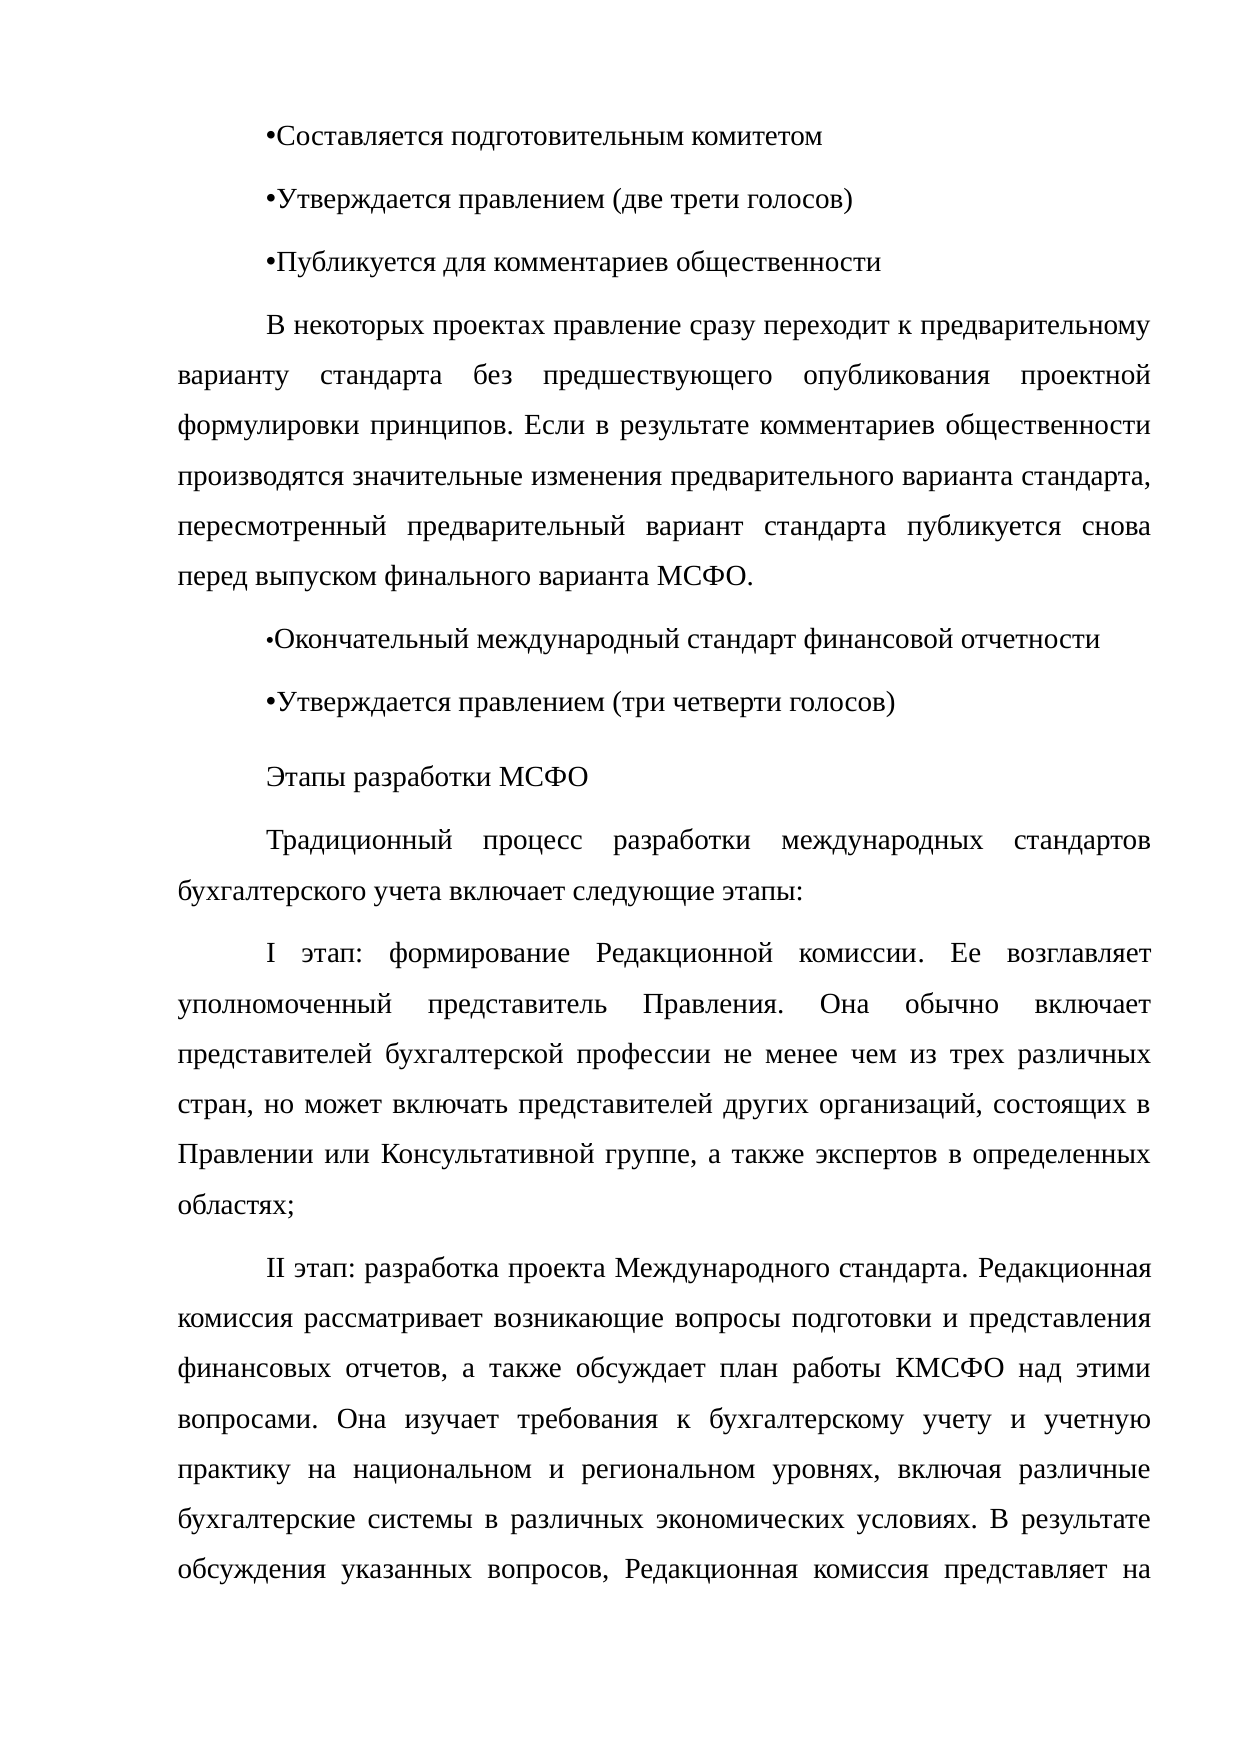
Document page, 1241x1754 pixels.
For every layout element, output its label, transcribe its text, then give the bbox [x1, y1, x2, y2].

list Утверждается правлением (три четверти голосов) [177, 684, 1152, 718]
subtitle Этапы разработки МСФО [177, 759, 1152, 793]
text II этап: разработка проекта Международного стандарта. Редакционная комиссия рассматривает возникающие вопросы подготовки и представления финансовых отчетов, а также обсуждает план работы КМСФО над этими вопросами. Она изучает требования к бухгалтерскому учету и учетную практику на национальном и региональном уровнях, включая различные бухгалтерские системы в различных экономических условиях. В результате обсуждения указанных вопросов, Редакционная комиссия представляет на [177, 1250, 1152, 1585]
list Составляется подготовительным комитетом [177, 118, 1152, 152]
list Утверждается правлением (две трети голосов) [177, 181, 1152, 215]
text I этап: формирование Редакционной комиссии. Ее возглавляет уполномоченный представитель Правления. Она обычно включает представителей бухгалтерской профессии не менее чем из трех различных стран, но может включать представителей других организаций, состоящих в Правлении или Консультативной группе, а также экспертов в определенных областях; [177, 935, 1152, 1221]
list Окончательный международный стандарт финансовой отчетности [177, 621, 1152, 655]
text В некоторых проектах правление сразу переходит к предварительному варианту стандарта без предшествующего опубликования проектной формулировки принципов. Если в результате комментариев общественности производятся значительные изменения предварительного варианта стандарта, пересмотренный предварительный вариант стандарта публикуется снова перед выпуском финального варианта МСФО. [177, 307, 1152, 592]
text Традиционный процесс разработки международных стандартов бухгалтерского учета включает следующие этапы: [177, 822, 1152, 906]
list Публикуется для комментариев общественности [177, 244, 1152, 278]
